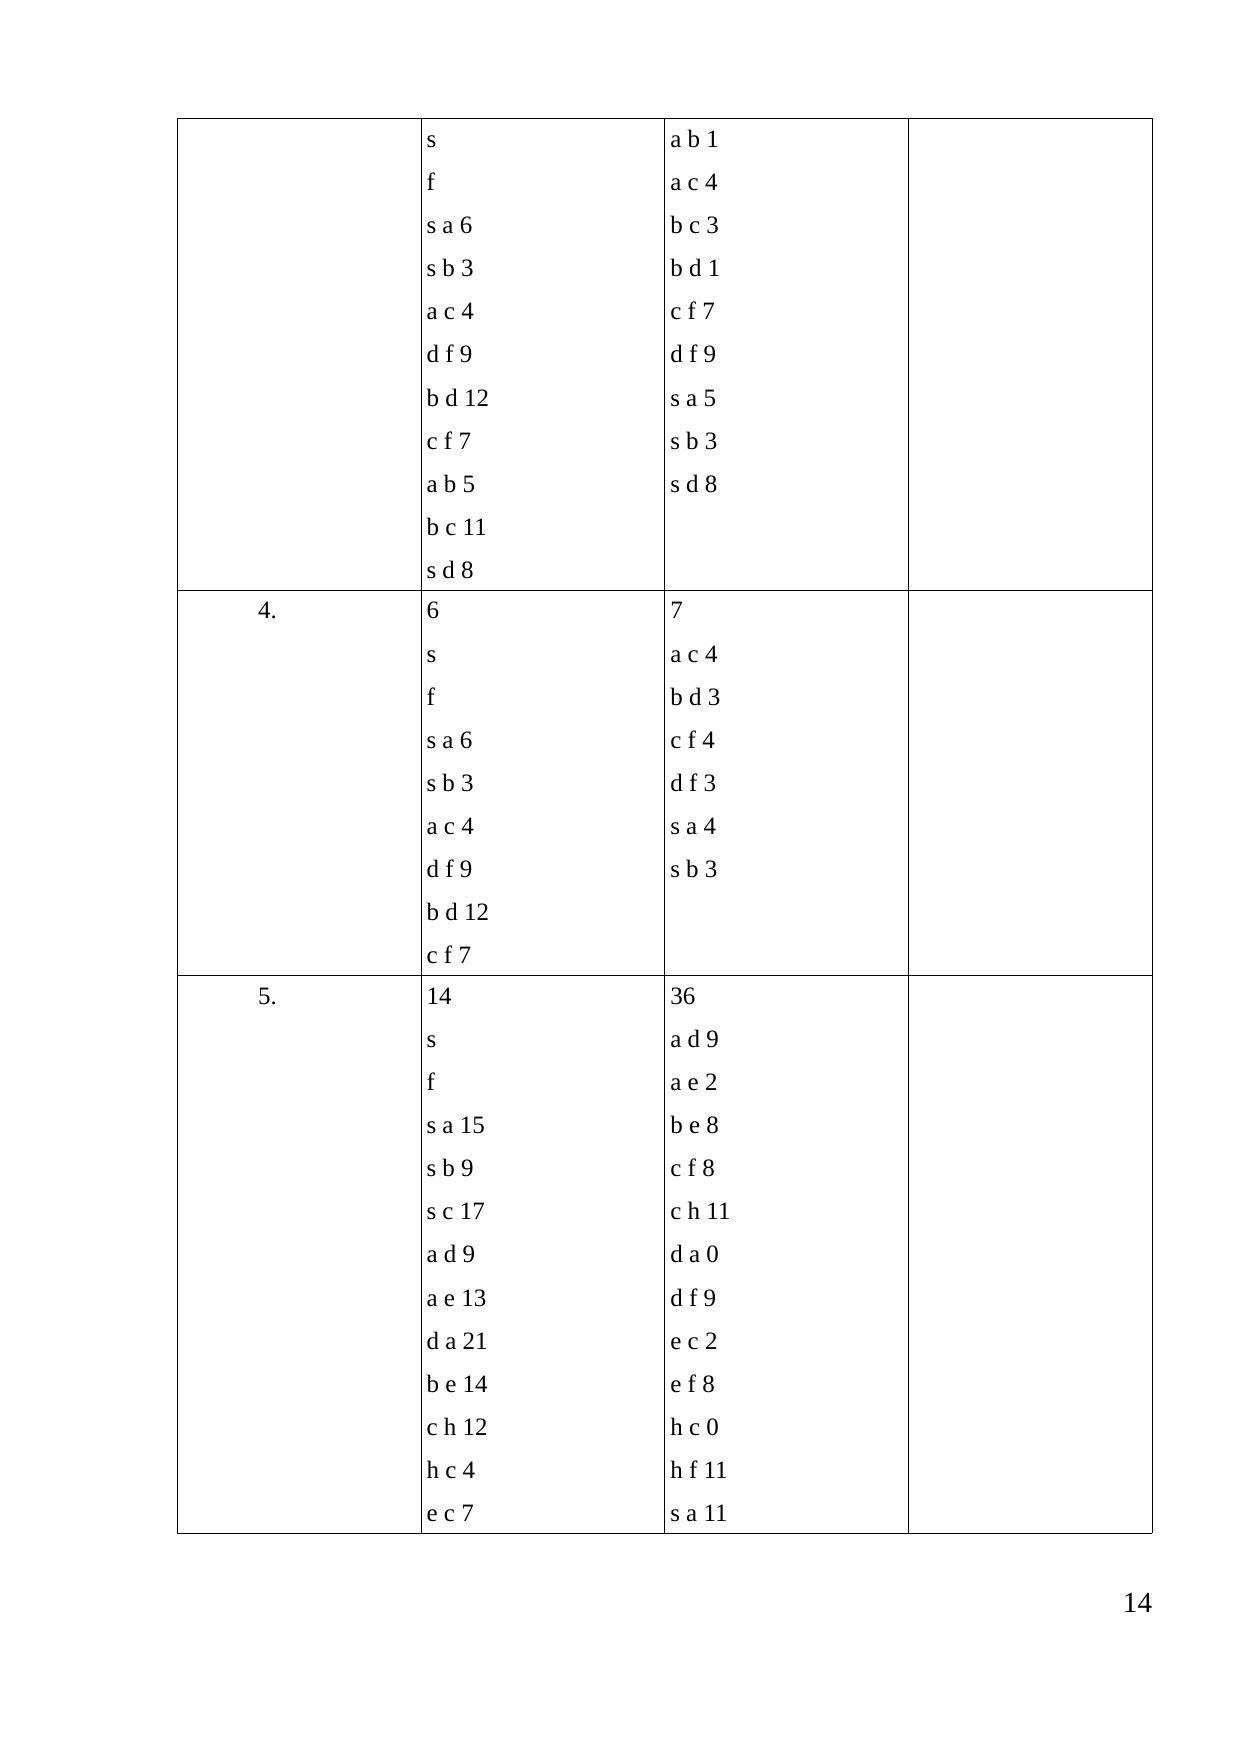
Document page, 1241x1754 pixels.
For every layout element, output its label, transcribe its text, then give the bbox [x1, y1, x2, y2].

table_cell 7 a c 4 b d 3 c f 4 d f 3 s a 4 s b 3 [665, 591, 908, 975]
table_cell s f s a 6 s b 3 a c 4 d f 9 b d 12 c f 7 a b 5 b c 11 s d 8 [422, 119, 664, 590]
table_cell [178, 119, 421, 590]
table_cell 36 a d 9 a e 2 b e 8 c f 8 c h 11 d a 0 d f 9 e c 2 e f 8 h c 0 h f 11 s a 11 [665, 976, 908, 1533]
table_cell 6 s f s a 6 s b 3 a c 4 d f 9 b d 12 c f 7 [422, 591, 664, 975]
table_cell 14 s f s a 15 s b 9 s c 17 a d 9 a e 13 d a 21 b e 14 c h 12 h c 4 e c 7 [422, 976, 664, 1533]
table_cell [909, 591, 1152, 975]
table_cell [909, 119, 1152, 590]
table_cell 4. [178, 591, 421, 975]
table_cell 5. [178, 976, 421, 1533]
table_cell [909, 976, 1152, 1533]
table_cell a b 1 a c 4 b c 3 b d 1 c f 7 d f 9 s a 5 s b 3 s d 8 [665, 119, 908, 590]
